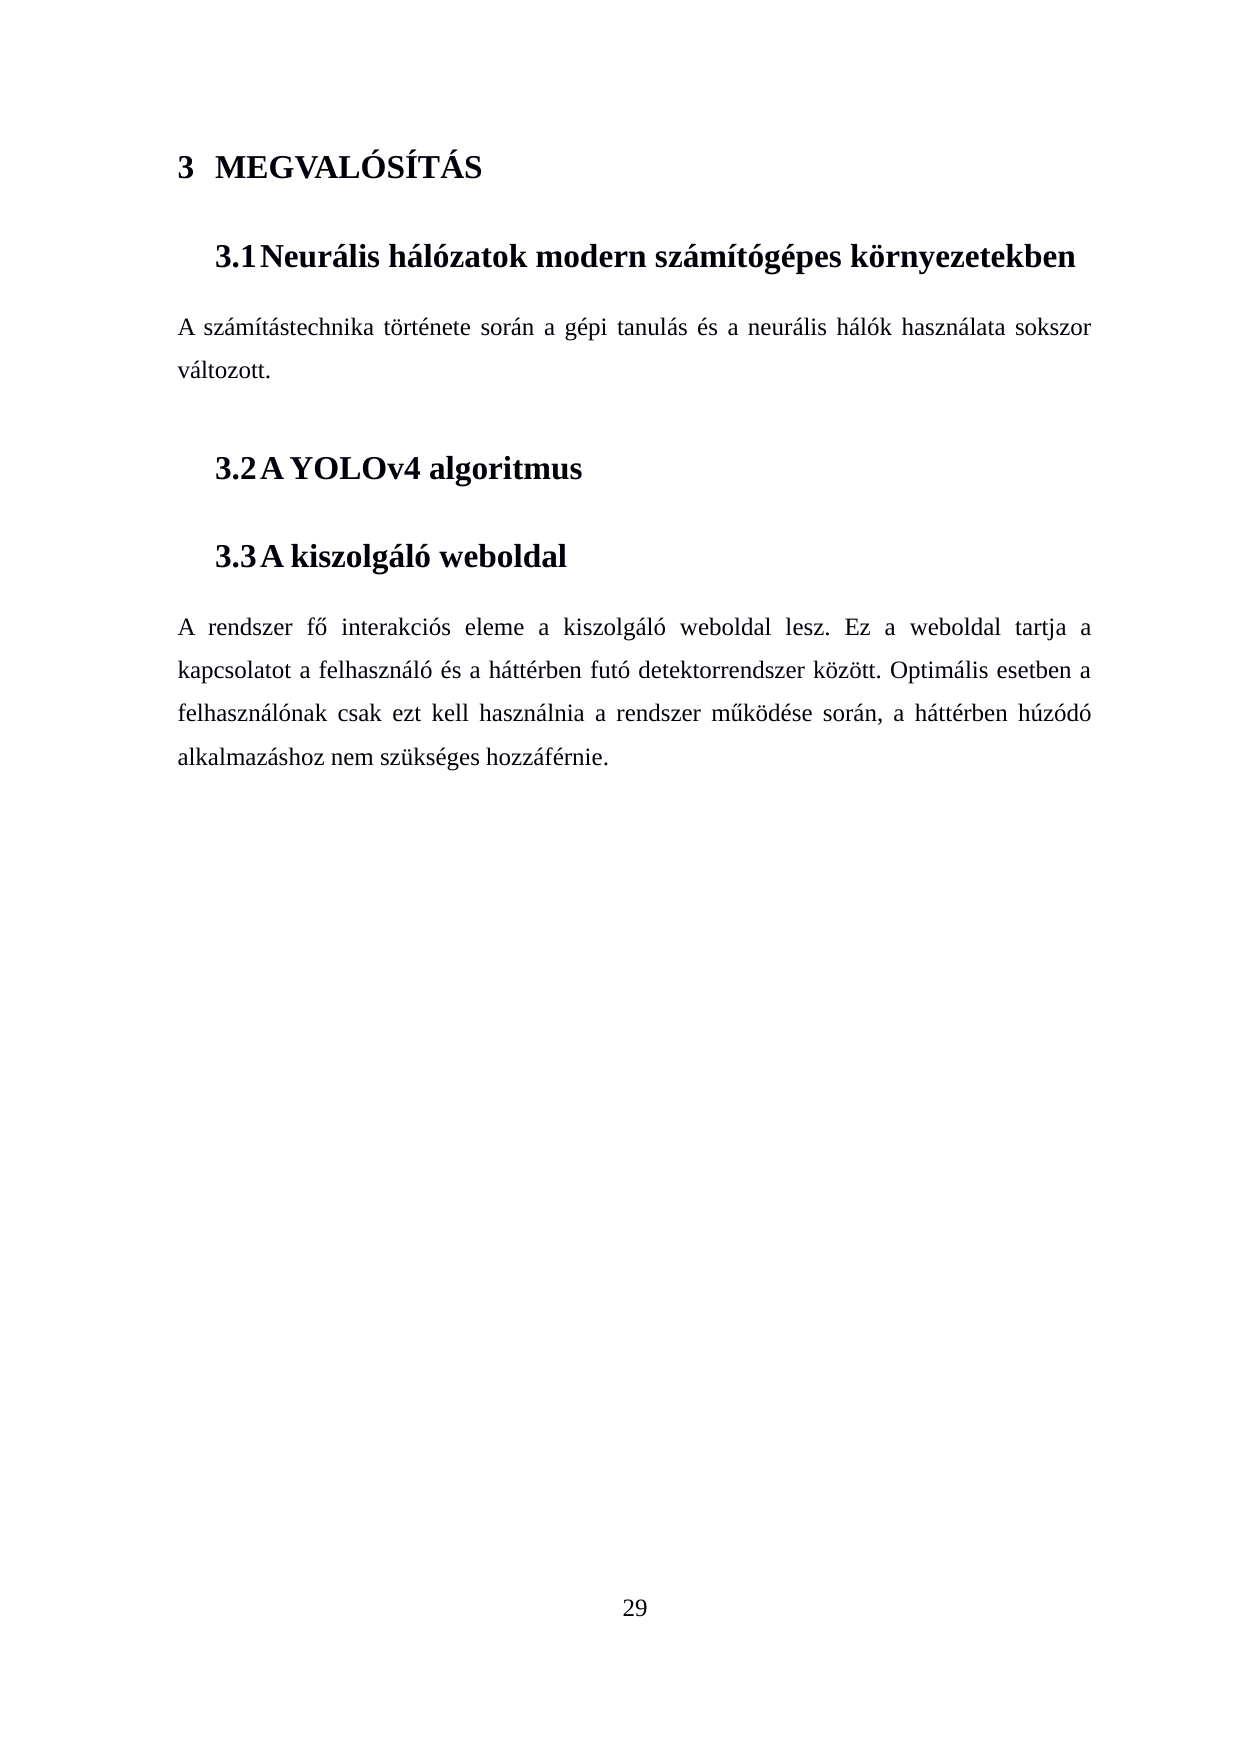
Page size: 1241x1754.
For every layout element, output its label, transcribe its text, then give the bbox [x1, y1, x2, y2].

text A rendszer fő interakciós eleme a kiszolgáló weboldal lesz. Ez a weboldal tartja a kapcsolatot a felhasználó és a háttérben futó detektorrendszer között. Optimális esetben a felhasználónak csak ezt kell használnia a rendszer működése során, a háttérben húzódó alkalmazáshoz nem szükséges hozzáférnie. [177, 612, 1092, 770]
subtitle A YOLOv4 algoritmus [215, 448, 1092, 486]
text A számítástechnika története során a gépi tanulás és a neurális hálók használata sokszor változott. [177, 312, 1092, 384]
subtitle megvalósítás [177, 148, 1092, 186]
subtitle Neurális hálózatok modern számítógépes környezetekben [215, 236, 1092, 274]
subtitle A kiszolgáló weboldal [215, 536, 1092, 575]
